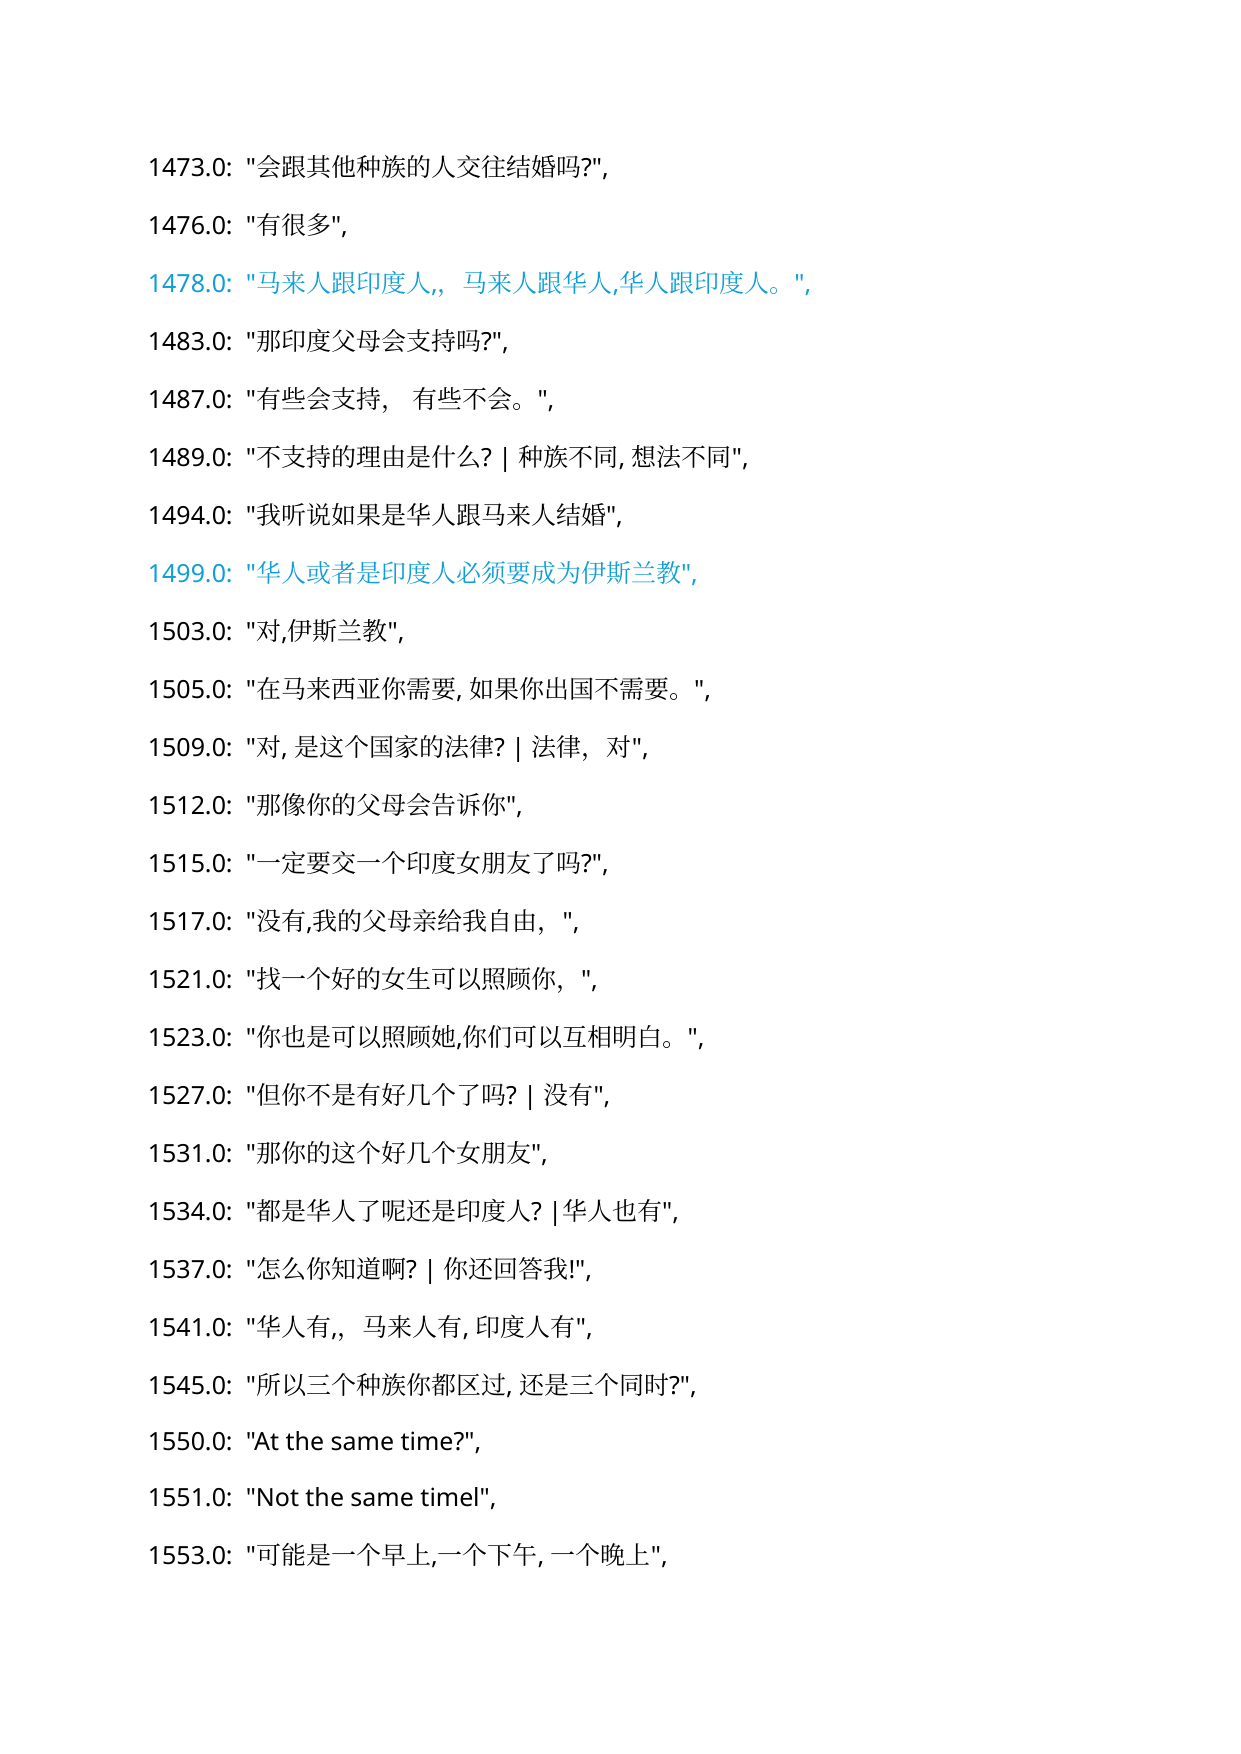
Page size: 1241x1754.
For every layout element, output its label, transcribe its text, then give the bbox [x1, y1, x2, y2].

text 1487.0: "有些会支持， 有些不会。", [148, 380, 1093, 416]
text 1503.0: "对,伊斯兰教", [148, 612, 1093, 648]
text 1553.0: "可能是一个早上,一个下午, 一个晚上", [148, 1536, 1093, 1572]
text 1537.0: "怎么你知道啊? | 你还回答我!", [148, 1250, 1093, 1286]
text 1517.0: "没有,我的父母亲给我自由，", [148, 902, 1093, 938]
text 1509.0: "对, 是这个国家的法律? | 法律，对", [148, 728, 1093, 764]
text 1505.0: "在马来西亚你需要, 如果你出国不需要。", [148, 670, 1093, 706]
text 1489.0: "不支持的理由是什么? | 种族不同, 想法不同", [148, 438, 1093, 474]
text 1478.0: "马来人跟印度人,，马来人跟华人,华人跟印度人。", [148, 264, 1093, 300]
text 1494.0: "我听说如果是华人跟马来人结婚", [148, 496, 1093, 532]
text 1512.0: "那像你的父母会告诉你", [148, 786, 1093, 822]
text 1527.0: "但你不是有好几个了吗? | 没有", [148, 1076, 1093, 1112]
text 1551.0: "Not the same timel", [148, 1480, 1093, 1514]
text 1534.0: "都是华人了呢还是印度人? |华人也有", [148, 1192, 1093, 1228]
text 1515.0: "一定要交一个印度女朋友了吗?", [148, 844, 1093, 880]
text 1483.0: "那印度父母会支持吗?", [148, 322, 1093, 358]
text 1499.0: "华人或者是印度人必须要成为伊斯兰教", [148, 554, 1093, 590]
text 1476.0: "有很多", [148, 206, 1093, 242]
text 1545.0: "所以三个种族你都区过, 还是三个同时?", [148, 1366, 1093, 1402]
text 1550.0: "At the same time?", [148, 1424, 1093, 1458]
text 1531.0: "那你的这个好几个女朋友", [148, 1134, 1093, 1170]
text 1523.0: "你也是可以照顾她,你们可以互相明白。", [148, 1018, 1093, 1054]
text 1521.0: "找一个好的女生可以照顾你，", [148, 960, 1093, 996]
text 1541.0: "华人有,，马来人有, 印度人有", [148, 1308, 1093, 1344]
text 1473.0: "会跟其他种族的人交往结婚吗?", [148, 148, 1093, 184]
